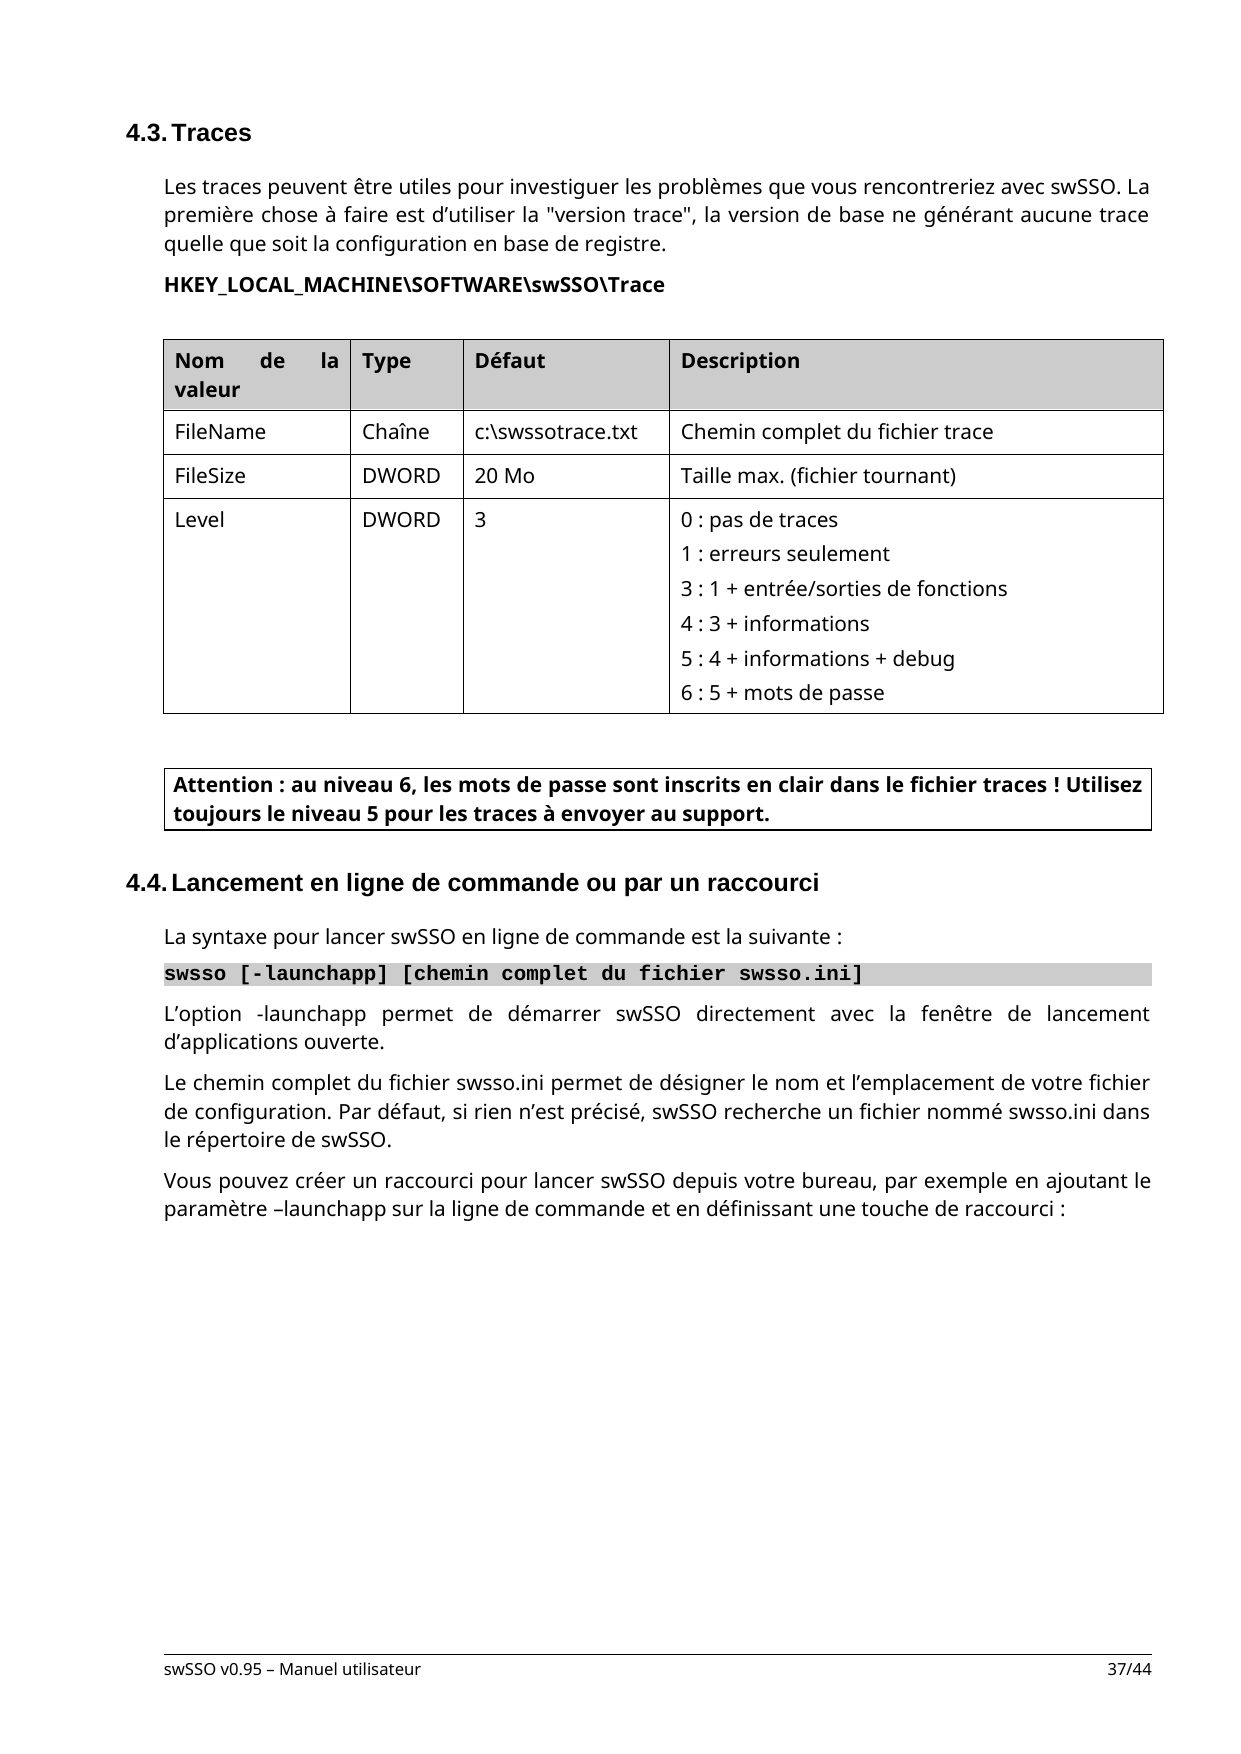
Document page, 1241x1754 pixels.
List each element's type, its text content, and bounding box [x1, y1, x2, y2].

table_cell 20 Mo [464, 455, 669, 498]
table_cell FileSize [164, 455, 350, 498]
subtitle Lancement en ligne de commande ou par un raccourci [126, 868, 1152, 897]
subtitle Traces [126, 118, 1152, 147]
table_cell 0 : pas de traces 1 : erreurs seulement 3 : 1 + entrée/sorties de fonctions 4 : 3 + informations 5 : 4 + informations + debug 6 : 5 + mots de passe [670, 499, 1163, 713]
table_cell Level [164, 499, 350, 713]
text Vous pouvez créer un raccourci pour lancer swSSO depuis votre bureau, par exemple en ajoutant le paramètre –launchapp sur la ligne de commande et en définissant une touche de raccourci : [164, 1166, 1152, 1223]
table_header Description [670, 340, 1163, 409]
table_cell DWORD [351, 455, 463, 498]
table_cell Chemin complet du fichier trace [670, 411, 1163, 453]
table_cell c:\swssotrace.txt [464, 411, 669, 453]
table_header Type [351, 340, 463, 409]
text L’option -launchapp permet de démarrer swSSO directement avec la fenêtre de lancement d’applications ouverte. [164, 999, 1152, 1056]
text Attention : au niveau 6, les mots de passe sont inscrits en clair dans le fichier traces ! Utilisez toujours le niveau 5 pour les traces à envoyer au support. [165, 769, 1151, 829]
text La syntaxe pour lancer swSSO en ligne de commande est la suivante : [164, 922, 1152, 950]
table_cell DWORD [351, 499, 463, 713]
text Les traces peuvent être utiles pour investiguer les problèmes que vous rencontreriez avec swSSO. La première chose à faire est d’utiliser la "version trace", la version de base ne générant aucune trace quelle que soit la configuration en base de registre. [164, 172, 1152, 257]
table_header Défaut [464, 340, 669, 409]
text HKEY_LOCAL_MACHINE\SOFTWARE\swSSO\Trace [164, 270, 1152, 298]
text Le chemin complet du fichier swsso.ini permet de désigner le nom et l’emplacement de votre fichier de configuration. Par défaut, si rien n’est précisé, swSSO recherche un fichier nommé swsso.ini dans le répertoire de swSSO. [164, 1068, 1152, 1154]
text swsso [-launchapp] [chemin complet du fichier swsso.ini] [164, 963, 1152, 986]
table_cell 3 [464, 499, 669, 713]
table_cell Chaîne [351, 411, 463, 453]
table_cell FileName [164, 411, 350, 453]
table_cell Taille max. (fichier tournant) [670, 455, 1163, 498]
table_header Nom de la valeur [164, 340, 350, 409]
